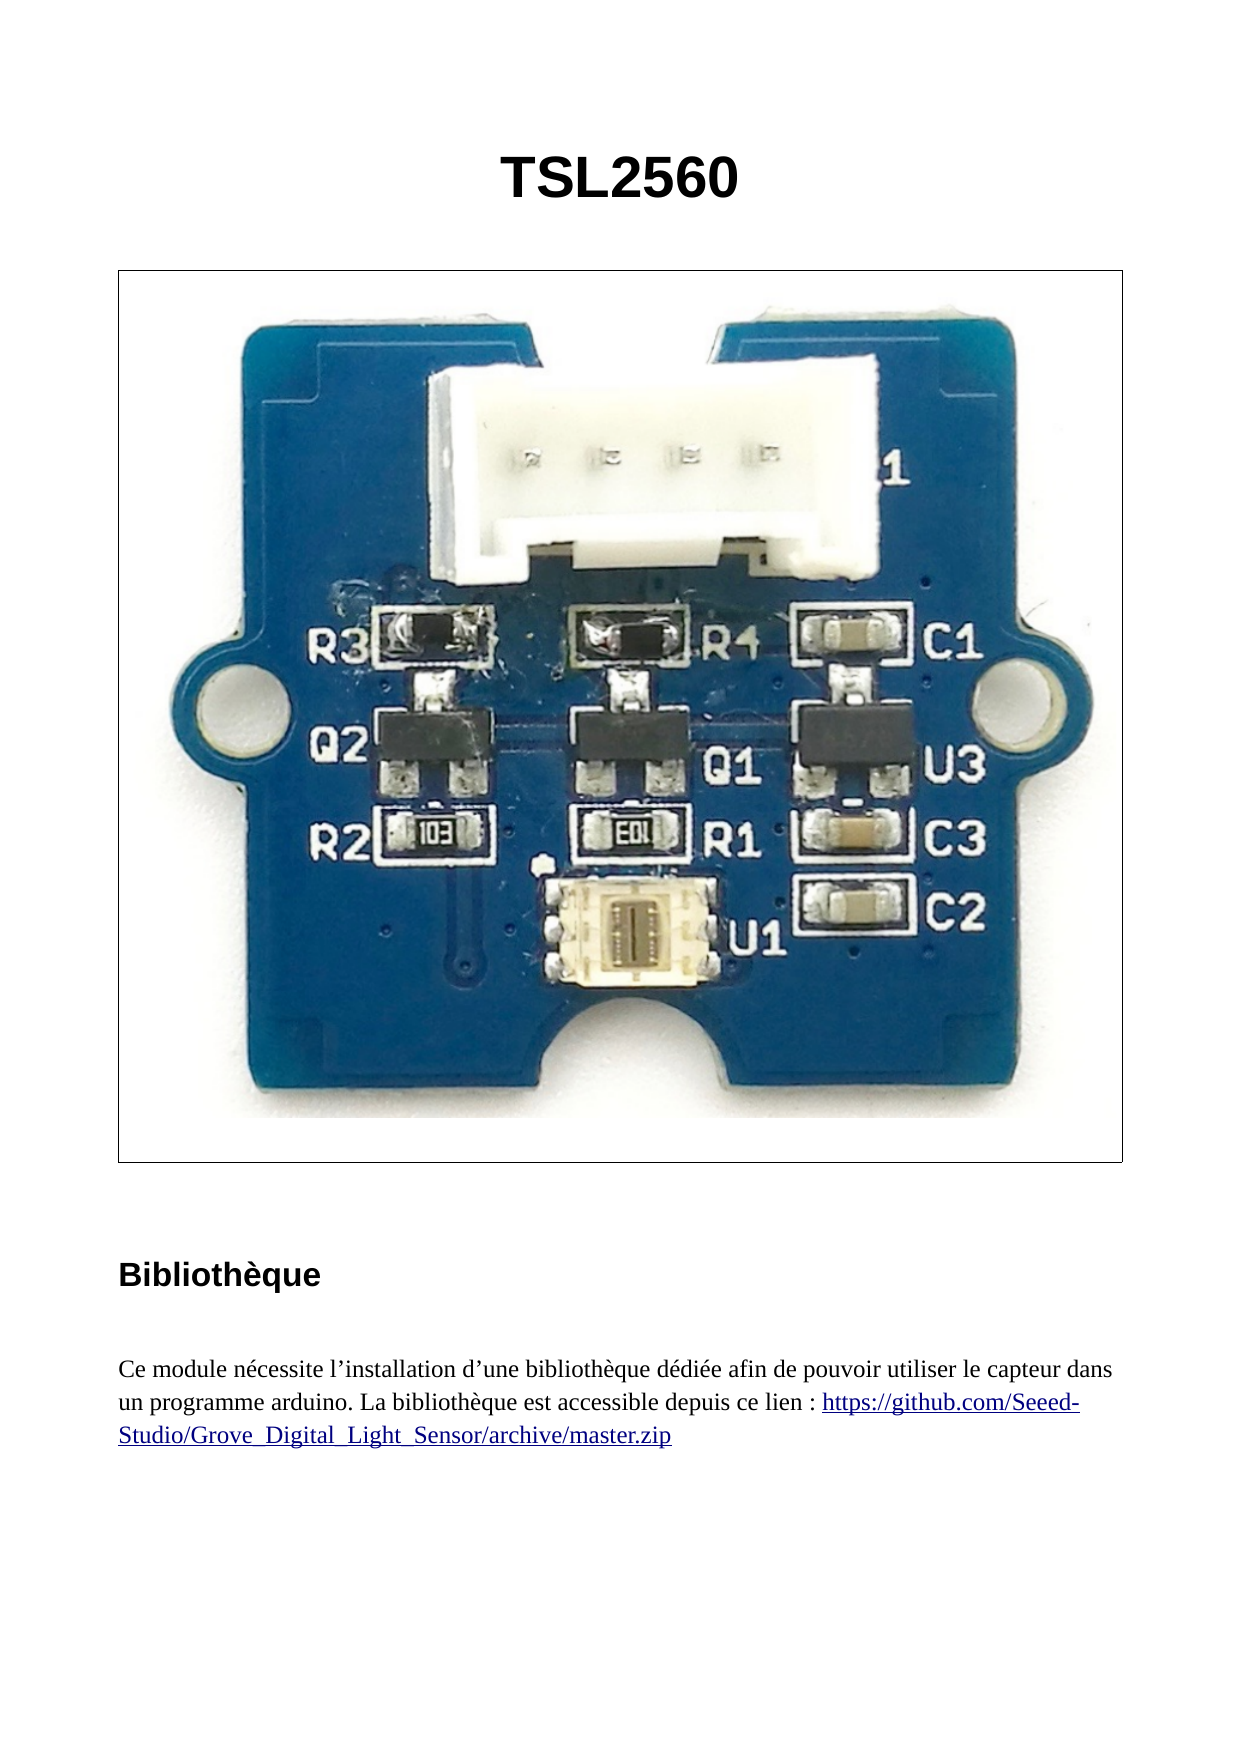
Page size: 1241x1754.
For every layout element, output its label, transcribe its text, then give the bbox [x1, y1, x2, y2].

title TSL2560 [118, 143, 1122, 210]
text Ce module nécessite l’installation d’une bibliothèque dédiée afin de pouvoir utiliser le capteur dans un programme arduino. La bibliothèque est accessible depuis ce lien : https://github.com/Seeed-Studio/Grove_Digital_Light_Sensor/archive/master.zip [118, 1354, 1122, 1448]
table_header [119, 271, 1122, 1162]
picture [123, 276, 1117, 1118]
subtitle Bibliothèque [118, 1255, 1122, 1294]
